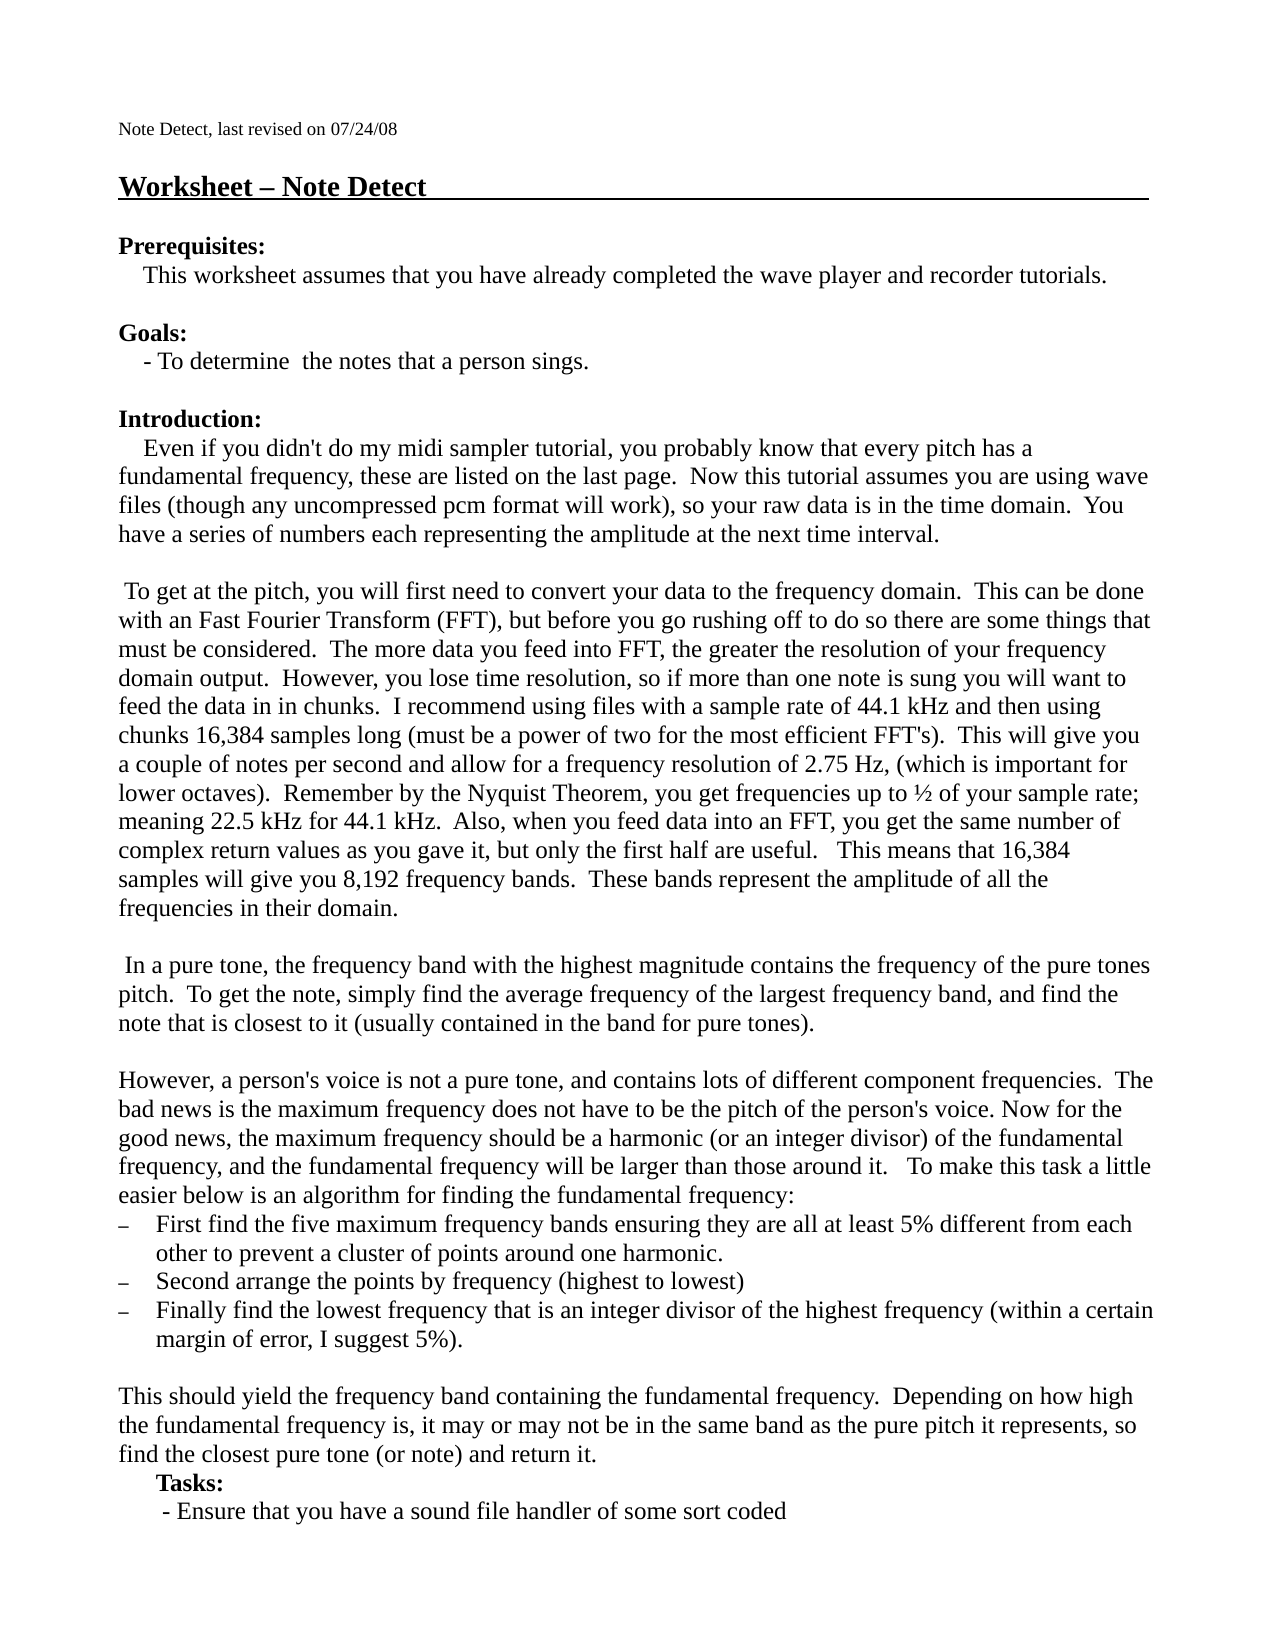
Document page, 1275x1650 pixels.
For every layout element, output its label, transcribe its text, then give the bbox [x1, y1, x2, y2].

text Prerequisites: [118, 231, 1157, 260]
list - Ensure that you have a sound file handler of some sort coded [118, 1496, 1157, 1525]
list Second arrange the points by frequency (highest to lowest) [118, 1266, 1157, 1295]
text Even if you didn't do my midi sampler tutorial, you probably know that every pitch has a fundamental frequency, these are listed on the last page. Now this tutorial assumes you are using wave files (though any uncompressed pcm format will work), so your raw data is in the time domain. You have a series of numbers each representing the amplitude at the next time interval. [118, 433, 1157, 548]
list First find the five maximum frequency bands ensuring they are all at least 5% different from each other to prevent a cluster of points around one harmonic. [118, 1209, 1157, 1266]
text - To determine the notes that a person sings. [118, 346, 1157, 375]
text Worksheet – Note Detect [118, 169, 1157, 203]
text To get at the pitch, you will first need to convert your data to the frequency domain. This can be done with an Fast Fourier Transform (FFT), but before you go rushing off to do so there are some things that must be considered. The more data you feed into FFT, the greater the resolution of your frequency domain output. However, you lose time resolution, so if more than one note is sung you will want to feed the data in in chunks. I recommend using files with a sample rate of 44.1 kHz and then using chunks 16,384 samples long (must be a power of two for the most efficient FFT's). This will give you a couple of notes per second and allow for a frequency resolution of 2.75 Hz, (which is important for lower octaves). Remember by the Nyquist Theorem, you get frequencies up to ½ of your sample rate; meaning 22.5 kHz for 44.1 kHz. Also, when you feed data into an FFT, you get the same number of complex return values as you gave it, but only the first half are useful. This means that 16,384 samples will give you 8,192 frequency bands. These bands represent the amplitude of all the frequencies in their domain. [118, 576, 1157, 921]
text Introduction: [118, 404, 1157, 433]
list Tasks: [118, 1468, 1157, 1496]
text This should yield the frequency band containing the fundamental frequency. Depending on how high the fundamental frequency is, it may or may not be in the same band as the pure pitch it represents, so find the closest pure tone (or note) and return it. [118, 1381, 1157, 1468]
text However, a person's voice is not a pure tone, and contains lots of different component frequencies. The bad news is the maximum frequency does not have to be the pitch of the person's voice. Now for the good news, the maximum frequency should be a harmonic (or an integer divisor) of the fundamental frequency, and the fundamental frequency will be larger than those around it. To make this task a little easier below is an algorithm for finding the fundamental frequency: [118, 1065, 1157, 1209]
list Finally find the lowest frequency that is an integer divisor of the highest frequency (within a certain margin of error, I suggest 5%). [118, 1295, 1157, 1353]
text Goals: [118, 318, 1157, 346]
text In a pure tone, the frequency band with the highest magnitude contains the frequency of the pure tones pitch. To get the note, simply find the average frequency of the largest frequency band, and find the note that is closest to it (usually contained in the band for pure tones). [118, 950, 1157, 1036]
text This worksheet assumes that you have already completed the wave player and recorder tutorials. [118, 260, 1157, 289]
